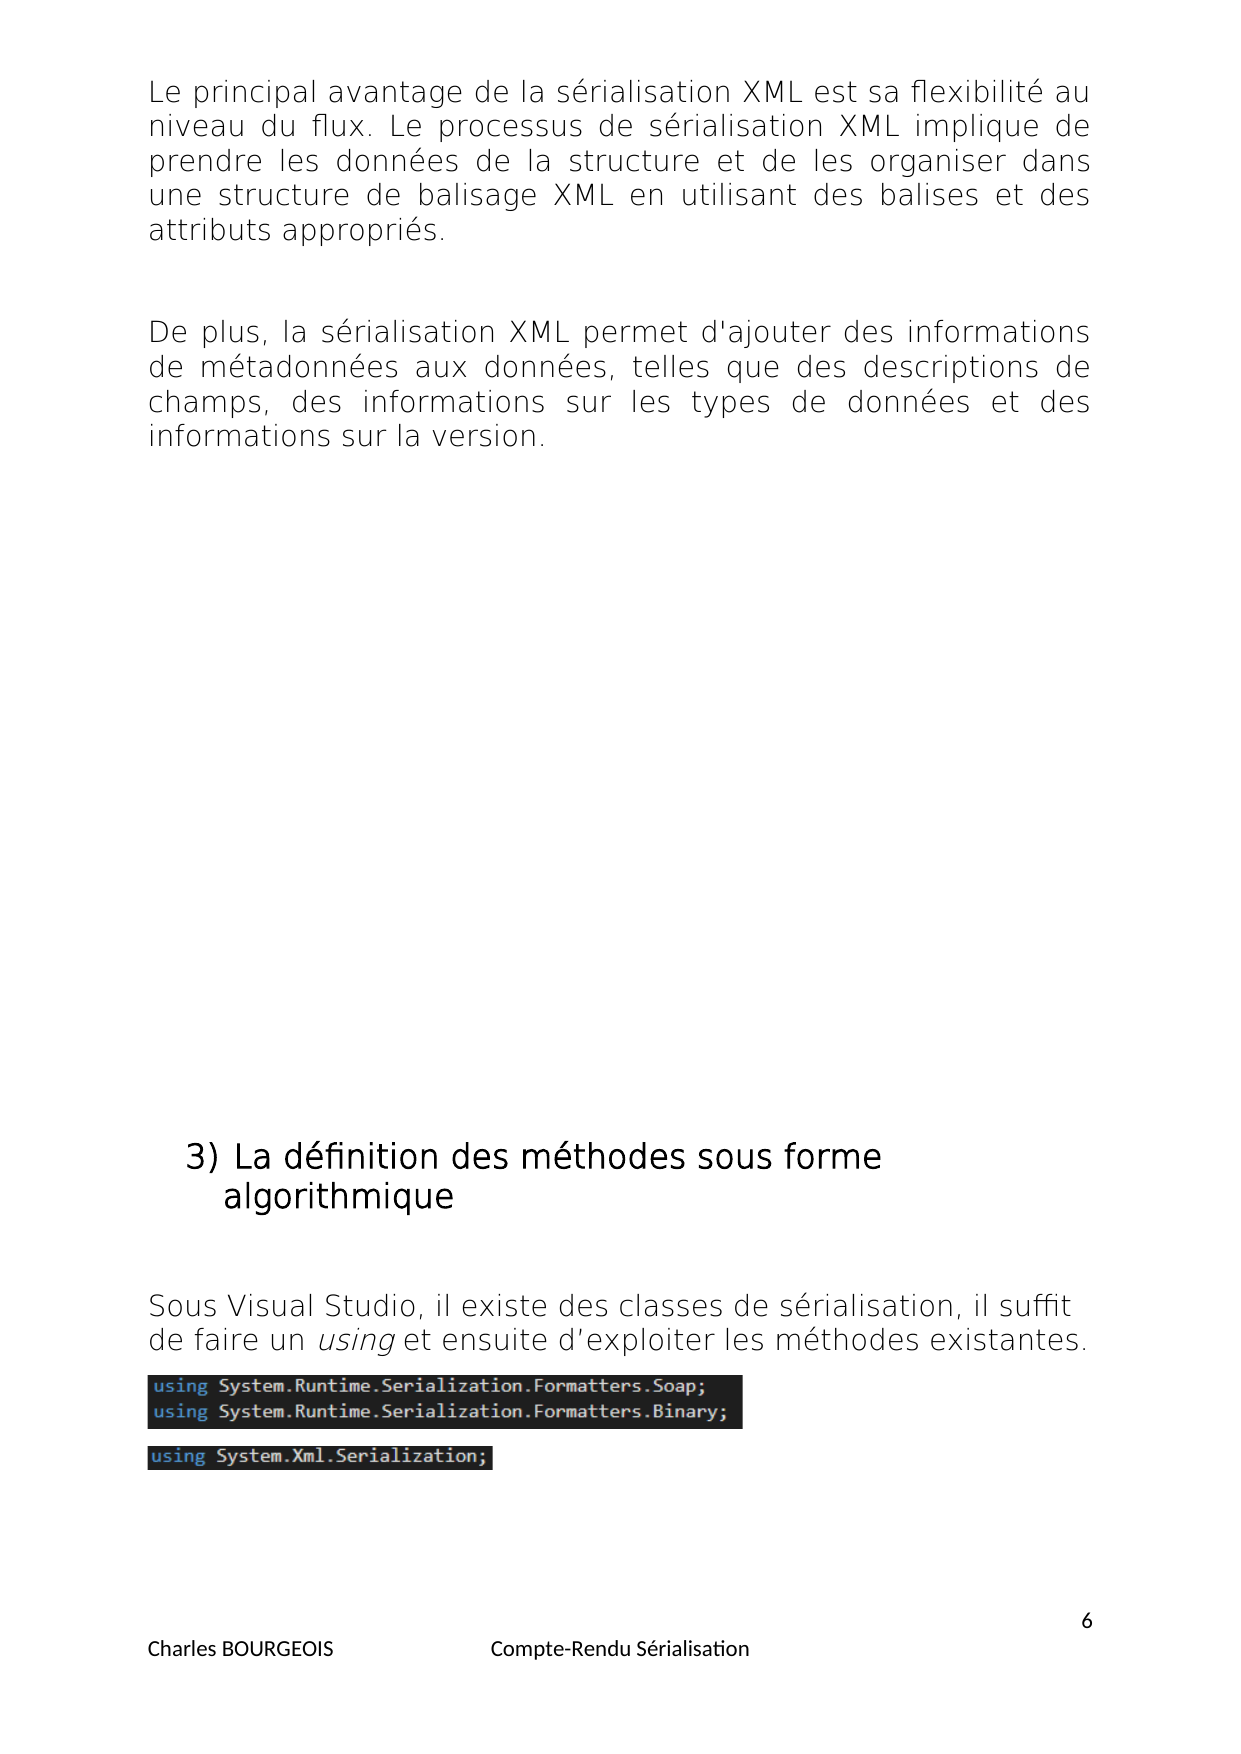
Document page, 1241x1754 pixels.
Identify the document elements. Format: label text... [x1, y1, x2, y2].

text Le principal avantage de la sérialisation XML est sa flexibilité au niveau du flux. Le processus de sérialisation XML implique de prendre les données de la structure et de les organiser dans une structure de balisage XML en utilisant des balises et des attributs appropriés. [148, 75, 1092, 247]
list La définition des méthodes sous forme algorithmique [185, 1137, 1092, 1216]
text Sous Visual Studio, il existe des classes de sérialisation, il suffit de faire un using et ensuite d’exploiter les méthodes existantes. [148, 1289, 1092, 1358]
text De plus, la sérialisation XML permet d'ajouter des informations de métadonnées aux données, telles que des descriptions de champs, des informations sur les types de données et des informations sur la version. [148, 316, 1092, 453]
